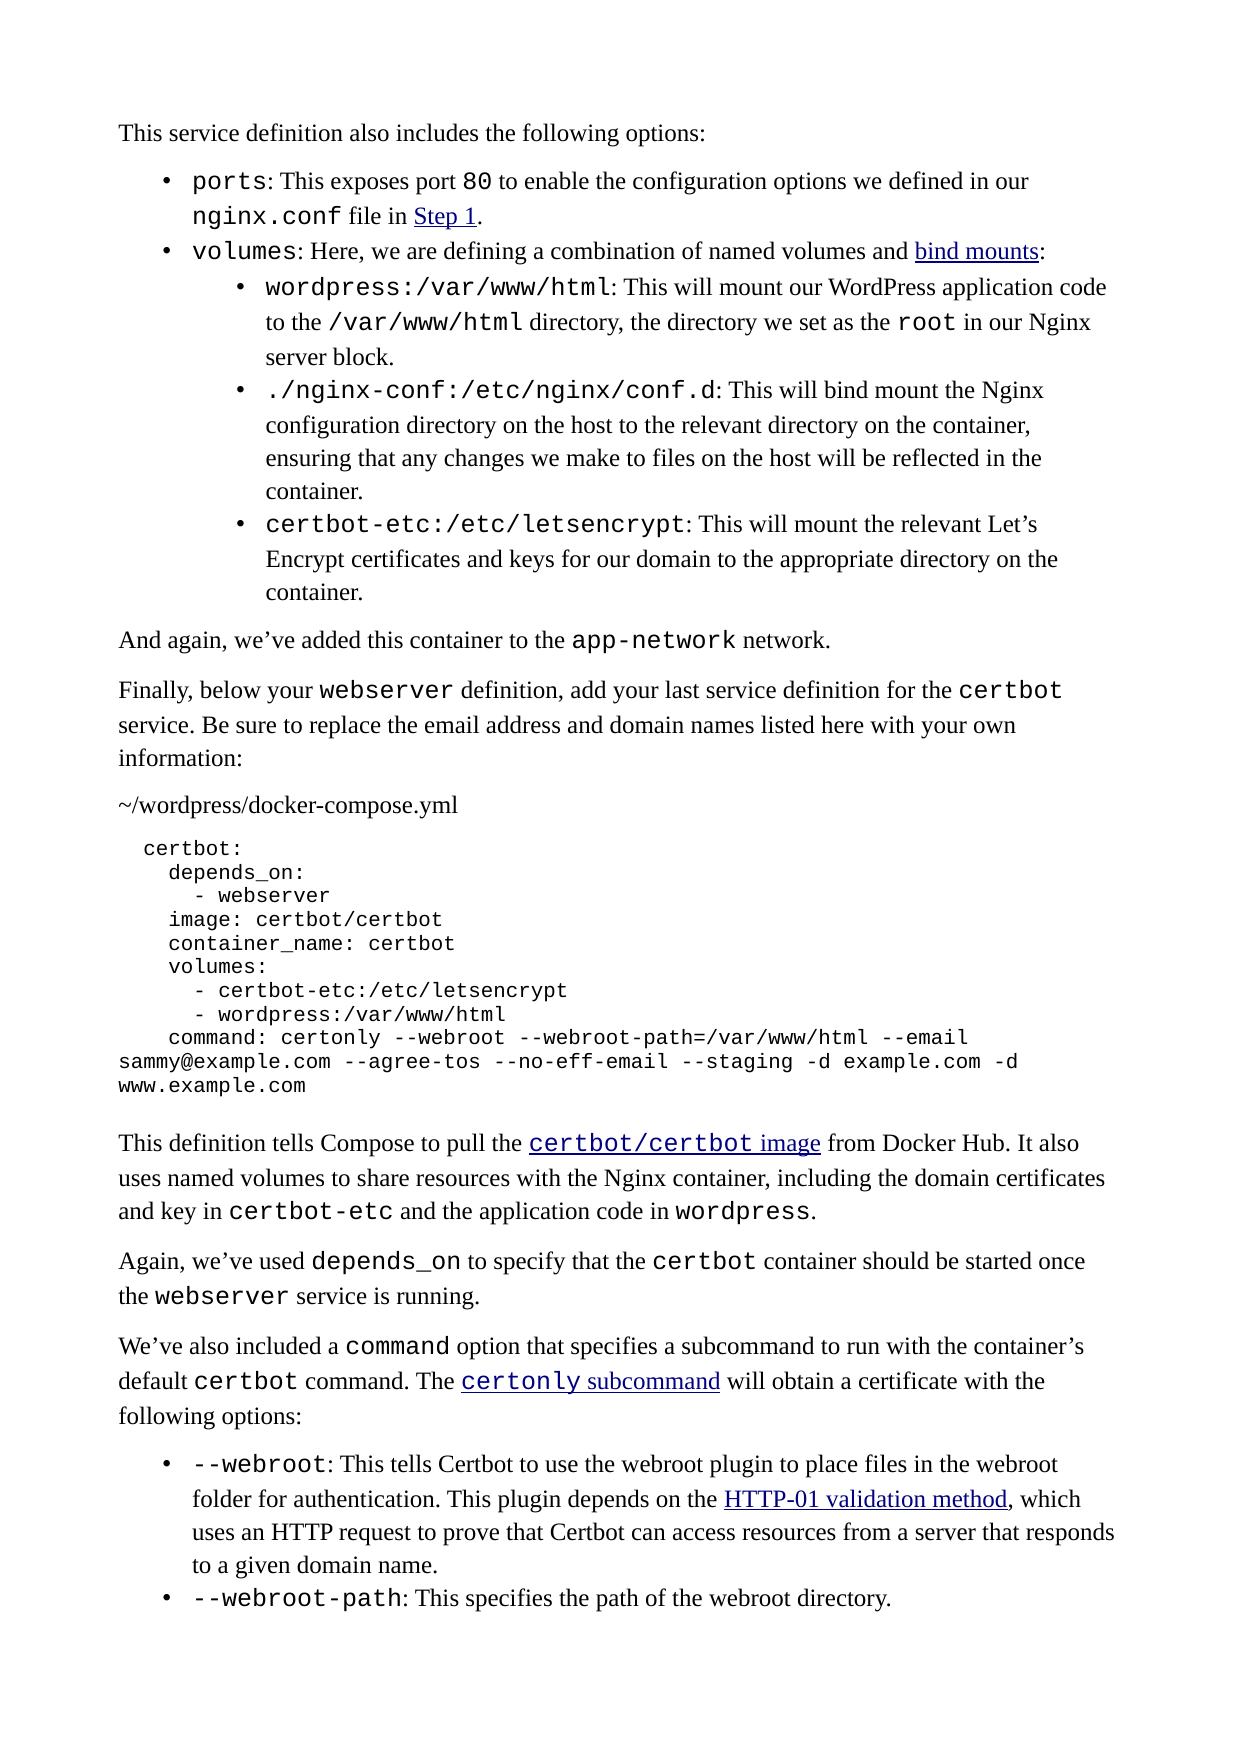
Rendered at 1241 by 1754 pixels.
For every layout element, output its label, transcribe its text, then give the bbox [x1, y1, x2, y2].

text container_name: certbot [118, 933, 1122, 956]
list --webroot: This tells Certbot to use the webroot plugin to place files in the webroot folder for authentication. This plugin depends on the HTTP-01 validation method, which uses an HTTP request to prove that Certbot can access resources from a server that responds to a given domain name. [162, 1449, 1122, 1579]
text This definition tells Compose to pull the certbot/certbot image from Docker Hub. It also uses named volumes to share resources with the Nginx container, including the domain certificates and key in certbot-etc and the application code in wordpress. [118, 1128, 1122, 1227]
list ./nginx-conf:/etc/nginx/conf.d: This will bind mount the Nginx configuration directory on the host to the relevant directory on the container, ensuring that any changes we make to files on the host will be reflected in the container. [236, 375, 1122, 505]
text Finally, below your webserver definition, add your last service definition for the certbot service. Be sure to replace the email address and domain names listed here with your own information: [118, 675, 1122, 772]
text We’ve also included a command option that specifies a subcommand to run with the container’s default certbot command. The certonly subcommand will obtain a certificate with the following options: [118, 1331, 1122, 1430]
list wordpress:/var/www/html: This will mount our WordPress application code to the /var/www/html directory, the directory we set as the root in our Nginx server block. [236, 272, 1122, 371]
list ports: This exposes port 80 to enable the configuration options we defined in our nginx.conf file in Step 1. [162, 166, 1122, 232]
text - wordpress:/var/www/html [118, 1004, 1122, 1027]
list --webroot-path: This specifies the path of the webroot directory. [162, 1583, 1122, 1614]
text Again, we’ve used depends_on to specify that the certbot container should be started once the webserver service is running. [118, 1246, 1122, 1312]
list volumes: Here, we are defining a combination of named volumes and bind mounts: [162, 236, 1122, 267]
text This service definition also includes the following options: [118, 118, 1122, 147]
list certbot-etc:/etc/letsencrypt: This will mount the relevant Let’s Encrypt certificates and keys for our domain to the appropriate directory on the container. [236, 509, 1122, 606]
text - certbot-etc:/etc/letsencrypt [118, 980, 1122, 1004]
text depends_on: [118, 862, 1122, 885]
text volumes: [118, 956, 1122, 980]
text command: certonly --webroot --webroot-path=/var/www/html --email sammy@example.com --agree-tos --no-eff-email --staging -d example.com -d www.example.com [118, 1027, 1122, 1098]
text And again, we’ve added this container to the app-network network. [118, 625, 1122, 656]
text image: certbot/certbot [118, 909, 1122, 933]
text certbot: [118, 838, 1122, 862]
text ~/wordpress/docker-compose.yml [118, 791, 1122, 819]
text - webserver [118, 885, 1122, 909]
